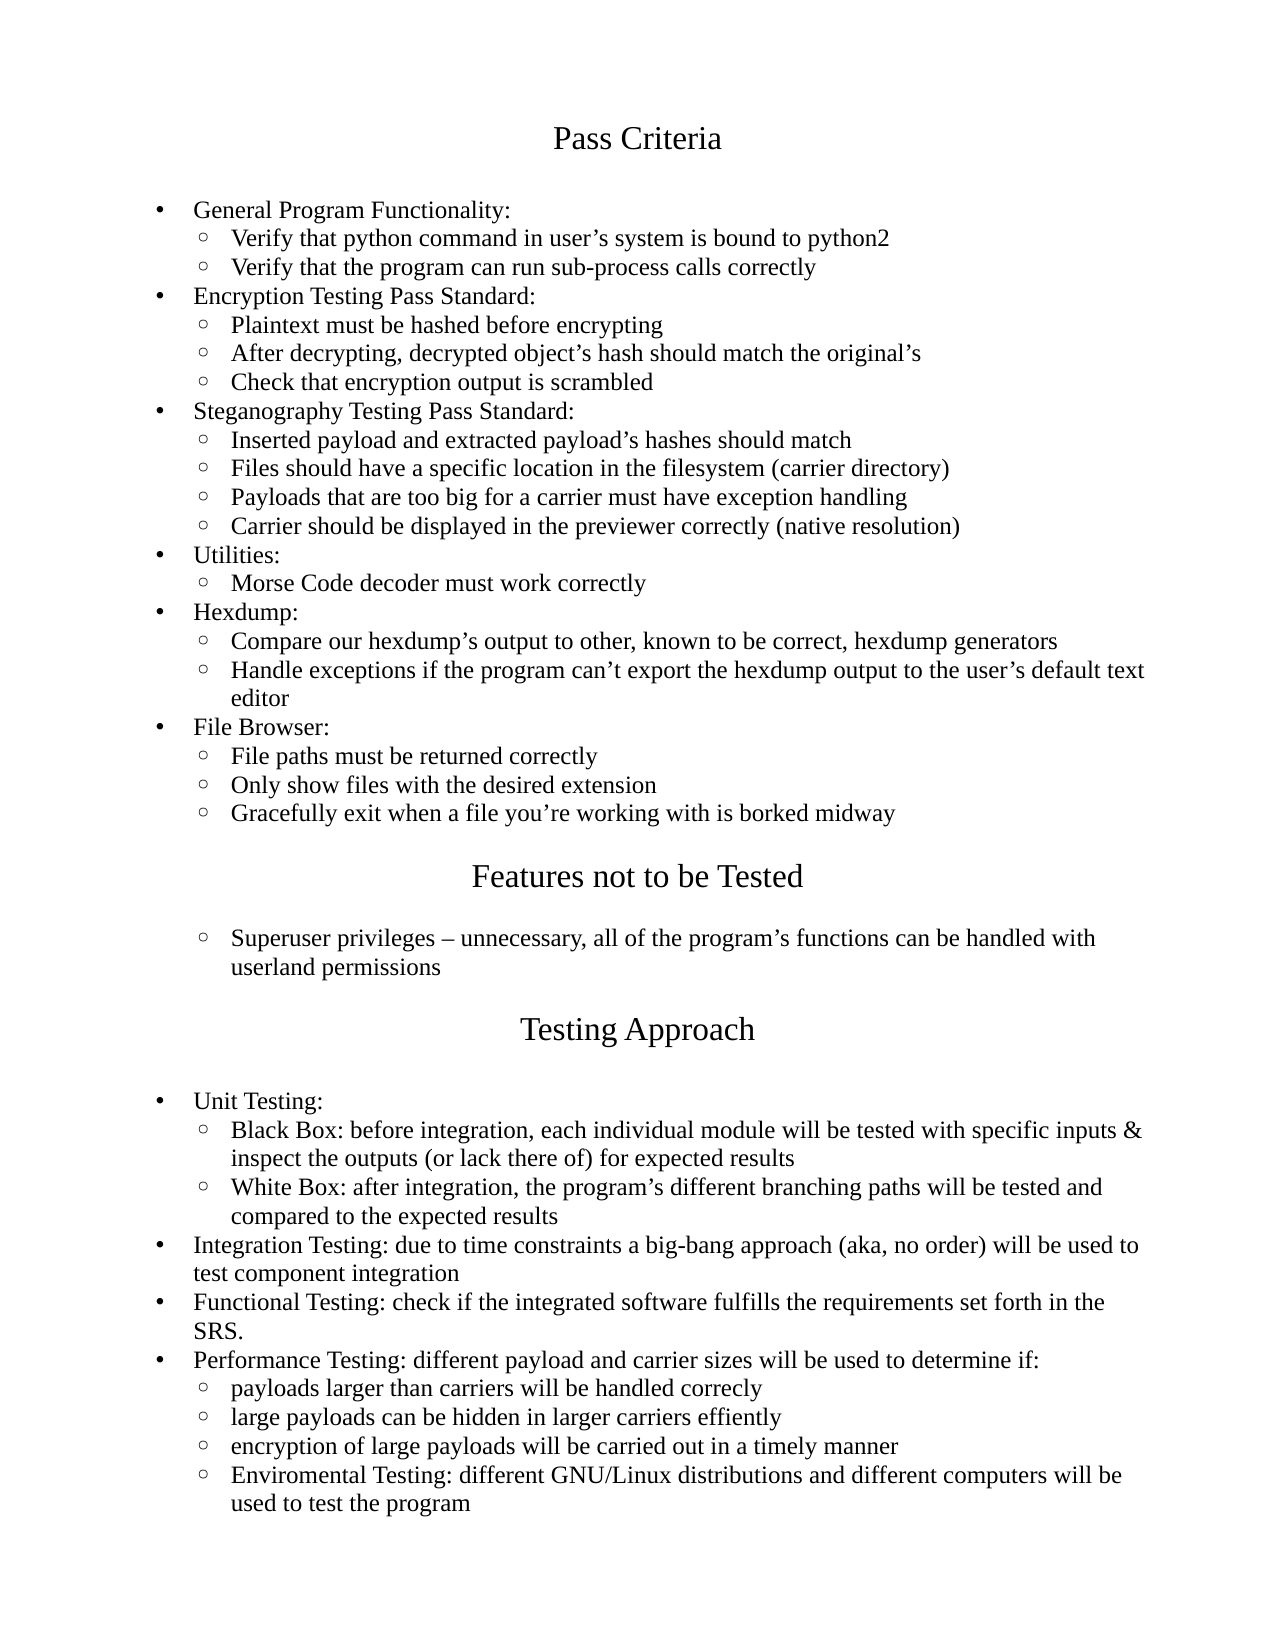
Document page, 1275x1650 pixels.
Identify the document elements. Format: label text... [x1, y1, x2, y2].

list Black Box: before integration, each individual module will be tested with specific inputs & inspect the outputs (or lack there of) for expected results [193, 1115, 1157, 1172]
list Performance Testing: different payload and carrier sizes will be used to determine if: [156, 1345, 1157, 1373]
list Plaintext must be hashed before encrypting [193, 310, 1157, 338]
list Encryption Testing Pass Standard: [156, 281, 1157, 310]
list Integration Testing: due to time constraints a big-bang approach (aka, no order) will be used to test component integration [156, 1230, 1157, 1287]
list File paths must be returned correctly [193, 741, 1157, 770]
list Unit Testing: [156, 1086, 1157, 1115]
list Payloads that are too big for a carrier must have exception handling [193, 482, 1157, 511]
list Check that encryption output is scrambled [193, 367, 1157, 396]
list large payloads can be hidden in larger carriers effiently [193, 1402, 1157, 1431]
text Features not to be Tested [118, 856, 1157, 894]
list File Browser: [156, 712, 1157, 741]
list Carrier should be displayed in the previewer correctly (native resolution) [193, 511, 1157, 540]
text Testing Approach [118, 1009, 1157, 1048]
list Compare our hexdump’s output to other, known to be correct, hexdump generators [193, 626, 1157, 655]
list Enviromental Testing: different GNU/Linux distributions and different computers will be used to test the program [193, 1460, 1157, 1517]
list encryption of large payloads will be carried out in a timely manner [193, 1431, 1157, 1460]
list Only show files with the desired extension [193, 770, 1157, 798]
list Inserted payload and extracted payload’s hashes should match [193, 425, 1157, 453]
list After decrypting, decrypted object’s hash should match the original’s [193, 338, 1157, 367]
list Utilities: [156, 540, 1157, 568]
list General Program Functionality: [156, 195, 1157, 223]
list Files should have a specific location in the filesystem (carrier directory) [193, 453, 1157, 482]
list Verify that the program can run sub-process calls correctly [193, 252, 1157, 281]
list White Box: after integration, the program’s different branching paths will be tested and compared to the expected results [193, 1172, 1157, 1230]
list Morse Code decoder must work correctly [193, 568, 1157, 597]
list Verify that python command in user’s system is bound to python2 [193, 223, 1157, 252]
list Hexdump: [156, 597, 1157, 626]
text Pass Criteria [118, 118, 1157, 156]
list Functional Testing: check if the integrated software fulfills the requirements set forth in the SRS. [156, 1287, 1157, 1345]
list Superuser privileges – unnecessary, all of the program’s functions can be handled with userland permissions [193, 923, 1157, 981]
list Steganography Testing Pass Standard: [156, 396, 1157, 425]
list Handle exceptions if the program can’t export the hexdump output to the user’s default text editor [193, 655, 1157, 712]
list payloads larger than carriers will be handled correcly [193, 1373, 1157, 1402]
list Gracefully exit when a file you’re working with is borked midway [193, 798, 1157, 827]
